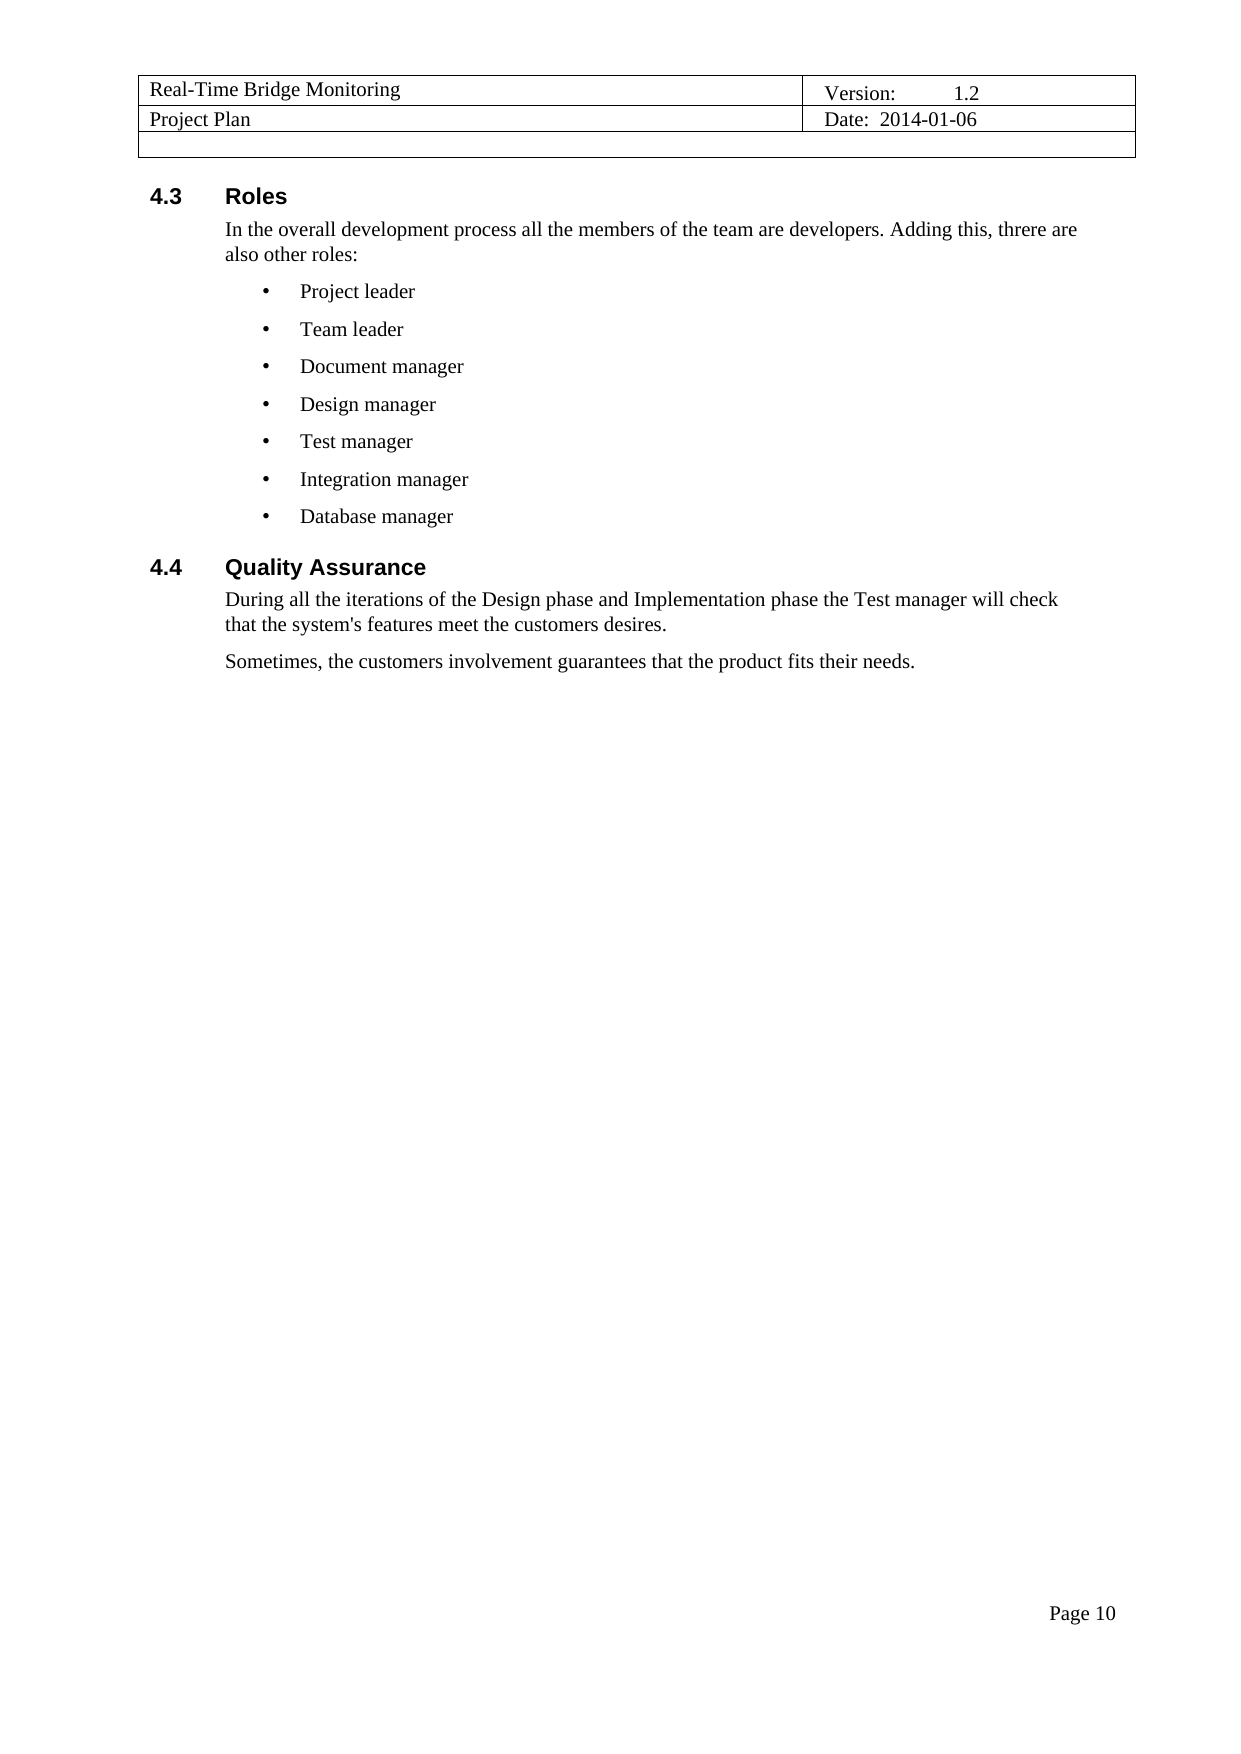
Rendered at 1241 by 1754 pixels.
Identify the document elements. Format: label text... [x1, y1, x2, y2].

list Database manager [262, 503, 1090, 528]
subtitle Roles [150, 183, 1090, 210]
text Sometimes, the customers involvement guarantees that the product fits their needs. [225, 648, 1090, 673]
text In the overall development process all the members of the team are developers. Adding this, threre are also other roles: [225, 216, 1090, 266]
list Team leader [262, 316, 1090, 341]
list Design manager [262, 391, 1090, 416]
list Integration manager [262, 466, 1090, 491]
list Project leader [262, 278, 1090, 303]
subtitle Quality Assurance [150, 553, 1090, 580]
text During all the iterations of the Design phase and Implementation phase the Test manager will check that the system's features meet the customers desires. [225, 586, 1090, 636]
list Test manager [262, 428, 1090, 453]
list Document manager [262, 353, 1090, 378]
